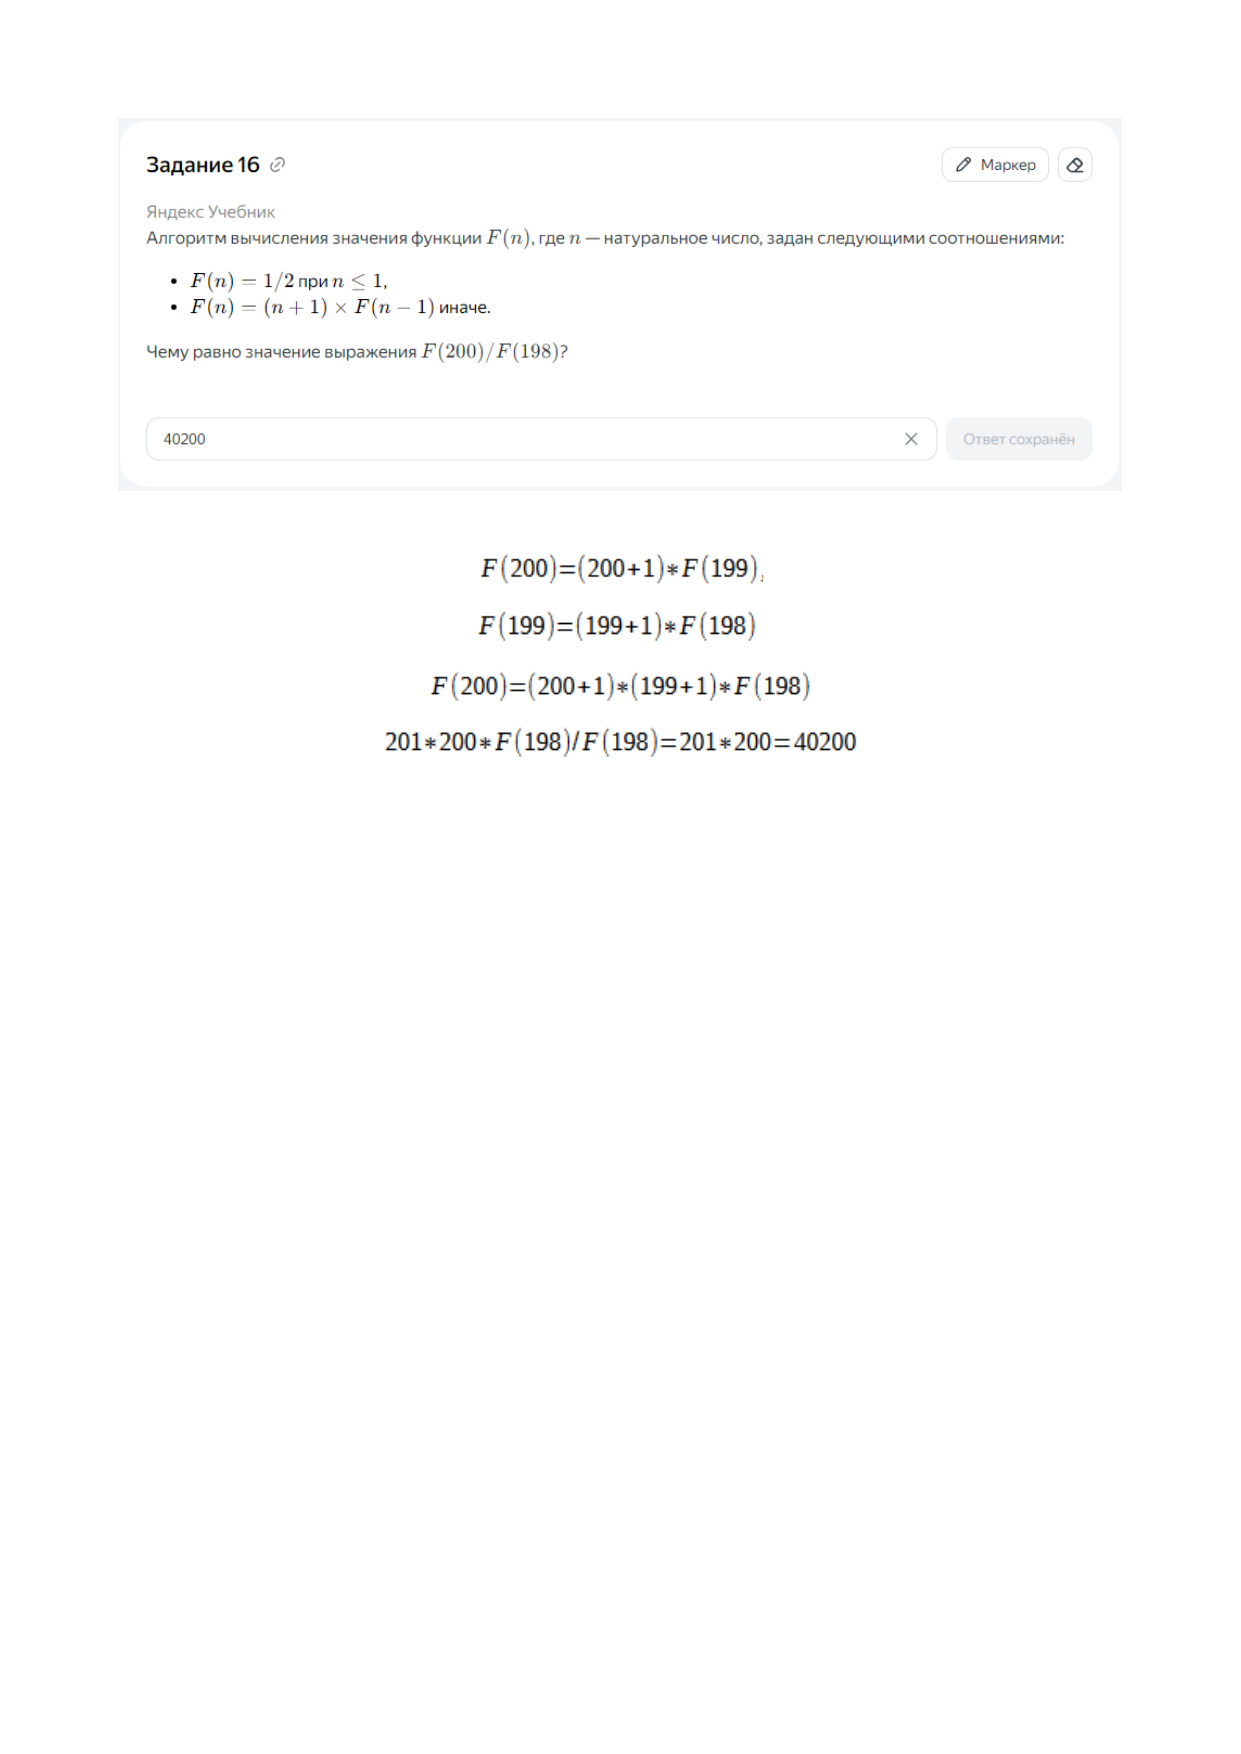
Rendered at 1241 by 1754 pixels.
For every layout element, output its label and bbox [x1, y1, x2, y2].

picture [477, 606, 763, 646]
picture [421, 663, 819, 712]
picture [377, 721, 864, 765]
picture [118, 118, 1123, 491]
picture [477, 548, 764, 590]
